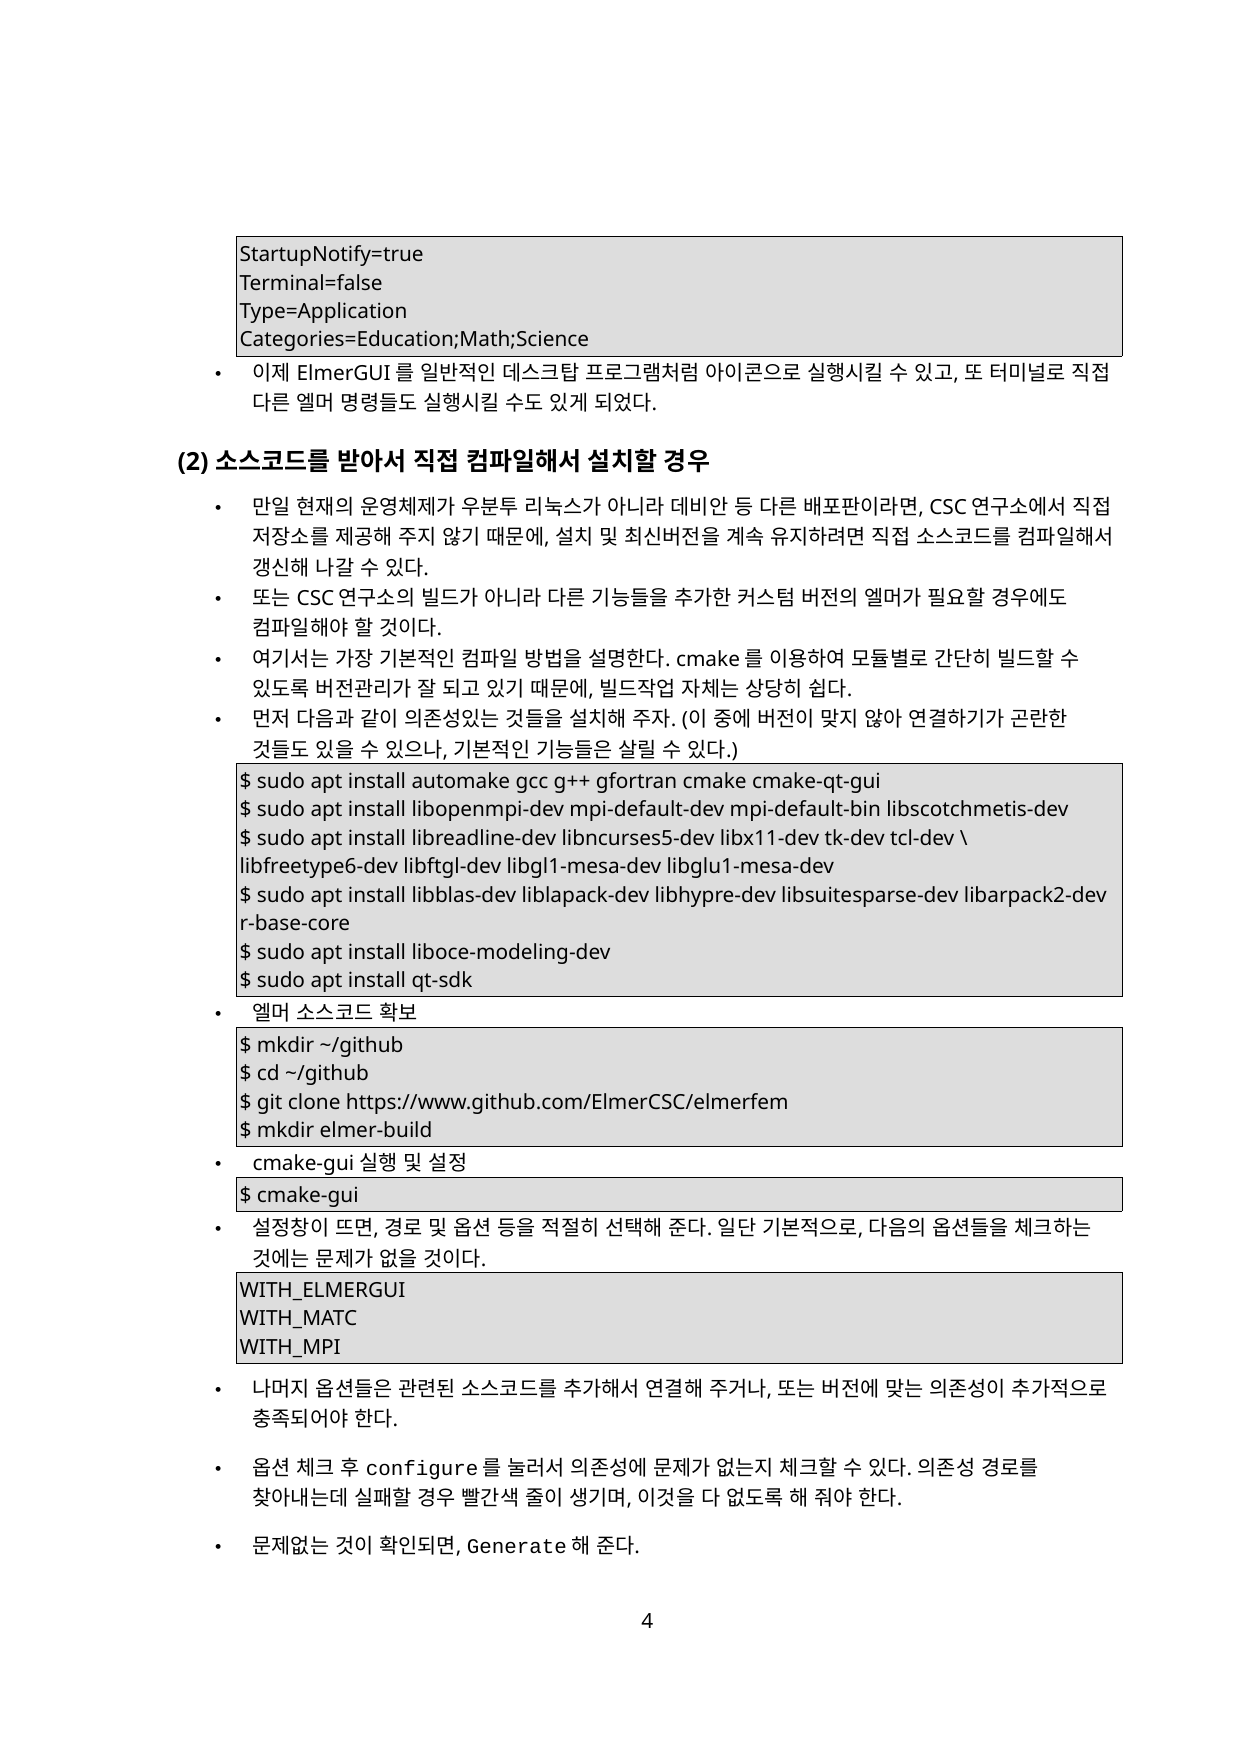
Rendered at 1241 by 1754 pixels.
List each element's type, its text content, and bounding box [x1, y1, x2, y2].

text $ sudo apt install libblas-dev liblapack-dev libhypre-dev libsuitesparse-dev libarpack2-dev r-base-core [237, 877, 1122, 934]
text StartupNotify=true [237, 237, 1122, 264]
list 문제없는 것이 확인되면, Generate해 준다. [215, 1529, 1122, 1560]
list 엘머 소스코드 확보 [215, 997, 1122, 1027]
list 나머지 옵션들은 관련된 소스코드를 추가해서 연결해 주거나, 또는 버전에 맞는 의존성이 추가적으로 충족되어야 한다. [215, 1372, 1122, 1433]
text WITH_MATC [237, 1301, 1122, 1329]
text Categories=Education;Math;Science [237, 321, 1122, 356]
list 옵션 체크 후 configure를 눌러서 의존성에 문제가 없는지 체크할 수 있다. 의존성 경로를 찾아내는데 실패할 경우 빨간색 줄이 생기며, 이것을 다 없도록 해 줘야 한다. [215, 1451, 1122, 1512]
list 여기서는 가장 기본적인 컴파일 방법을 설명한다. cmake를 이용하여 모듈별로 간단히 빌드할 수 있도록 버전관리가 잘 되고 있기 때문에, 빌드작업 자체는 상당히 쉽다. [215, 642, 1122, 702]
subtitle (2) 소스코드를 받아서 직접 컴파일해서 설치할 경우 [177, 442, 1122, 478]
list 또는 CSC연구소의 빌드가 아니라 다른 기능들을 추가한 커스텀 버전의 엘머가 필요할 경우에도 컴파일해야 할 것이다. [215, 581, 1122, 642]
list 먼저 다음과 같이 의존성있는 것들을 설치해 주자. (이 중에 버전이 맞지 않아 연결하기가 곤란한 것들도 있을 수 있으나, 기본적인 기능들은 살릴 수 있다.) [215, 702, 1122, 763]
text $ mkdir ~/github [237, 1028, 1122, 1055]
text $ mkdir elmer-build [237, 1112, 1122, 1146]
text $ sudo apt install automake gcc g++ gfortran cmake cmake-qt-gui [237, 764, 1122, 792]
text Terminal=false [237, 264, 1122, 293]
list 이제 ElmerGUI를 일반적인 데스크탑 프로그램처럼 아이콘으로 실행시킬 수 있고, 또 터미널로 직접 다른 엘머 명령들도 실행시킬 수도 있게 되었다. [215, 356, 1122, 417]
text Type=Application [237, 293, 1122, 321]
text WITH_MPI [237, 1329, 1122, 1363]
list 만일 현재의 운영체제가 우분투 리눅스가 아니라 데비안 등 다른 배포판이라면, CSC연구소에서 직접 저장소를 제공해 주지 않기 때문에, 설치 및 최신버전을 계속 유지하려면 직접 소스코드를 컴파일해서 갱신해 나갈 수 있다. [215, 490, 1122, 581]
text $ cd ~/github [237, 1055, 1122, 1084]
text $ sudo apt install libopenmpi-dev mpi-default-dev mpi-default-bin libscotchmetis-dev [237, 792, 1122, 820]
text $ cmake-gui [237, 1178, 1122, 1211]
list 설정창이 뜨면, 경로 및 옵션 등을 적절히 선택해 준다. 일단 기본적으로, 다음의 옵션들을 체크하는 것에는 문제가 없을 것이다. [215, 1211, 1122, 1272]
list cmake-gui 실행 및 설정 [215, 1147, 1122, 1177]
text $ sudo apt install liboce-modeling-dev [237, 934, 1122, 962]
text $ sudo apt install qt-sdk [237, 962, 1122, 996]
text libfreetype6-dev libftgl-dev libgl1-mesa-dev libglu1-mesa-dev [237, 848, 1122, 877]
text $ git clone https://www.github.com/ElmerCSC/elmerfem [237, 1084, 1122, 1112]
text $ sudo apt install libreadline-dev libncurses5-dev libx11-dev tk-dev tcl-dev \ [237, 820, 1122, 848]
text WITH_ELMERGUI [237, 1273, 1122, 1301]
